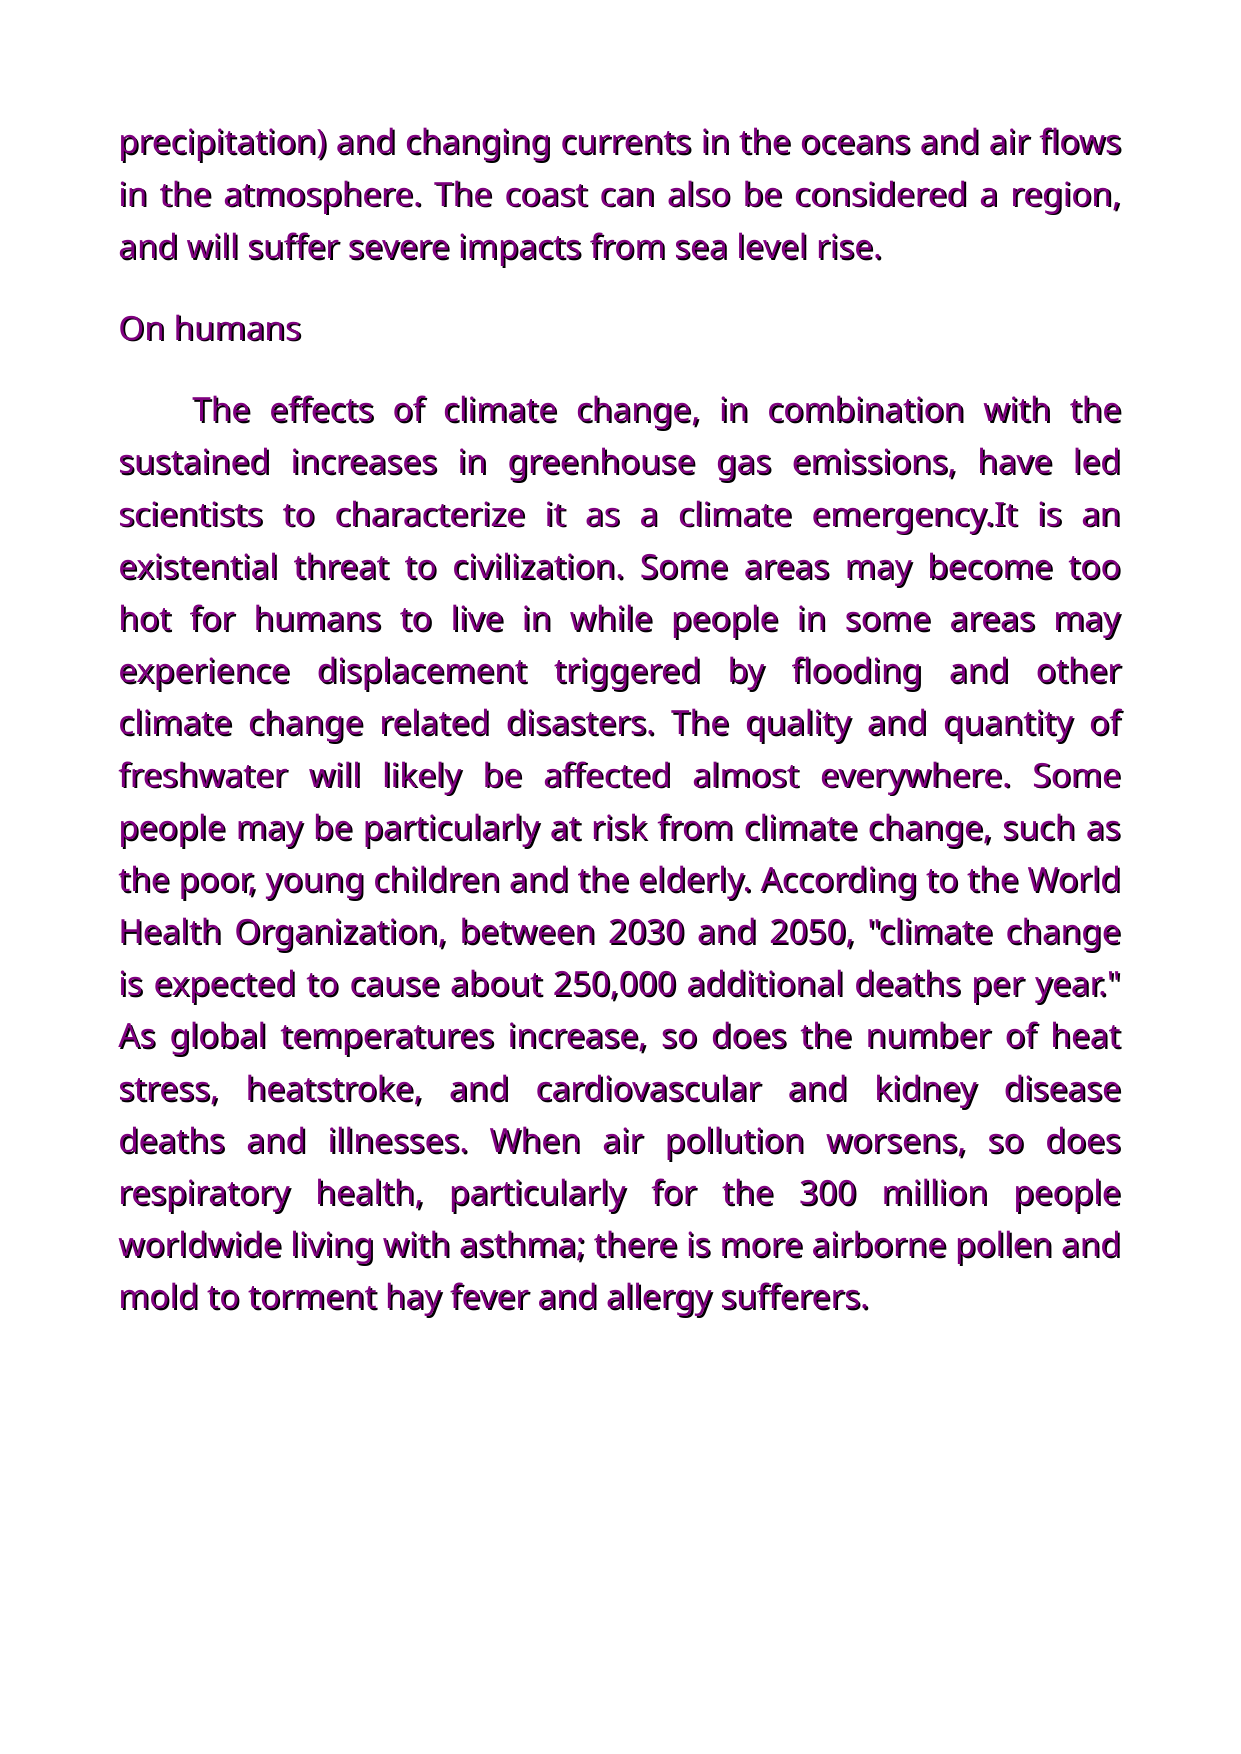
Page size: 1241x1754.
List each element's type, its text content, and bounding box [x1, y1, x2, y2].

text The effects of climate change, in combination with the sustained increases in greenhouse gas emissions, have led scientists to characterize it as a climate emergency.It is an existential threat to civilization. Some areas may become too hot for humans to live in while people in some areas may experience displacement triggered by flooding and other climate change related disasters. The quality and quantity of freshwater will likely be affected almost everywhere. Some people may be particularly at risk from climate change, such as the poor, young children and the elderly. According to the World Health Organization, between 2030 and 2050, "climate change is expected to cause about 250,000 additional deaths per year." As global temperatures increase, so does the number of heat stress, heatstroke, and cardiovascular and kidney disease deaths and illnesses. When air pollution worsens, so does respiratory health, particularly for the 300 million people worldwide living with asthma; there is more airborne pollen and mold to torment hay fever and allergy sufferers. [118, 386, 1122, 1319]
text precipitation) and changing currents in the oceans and air flows in the atmosphere. The coast can also be considered a region, and will suffer severe impacts from sea level rise. [118, 118, 1122, 268]
text On humans [118, 304, 1122, 350]
